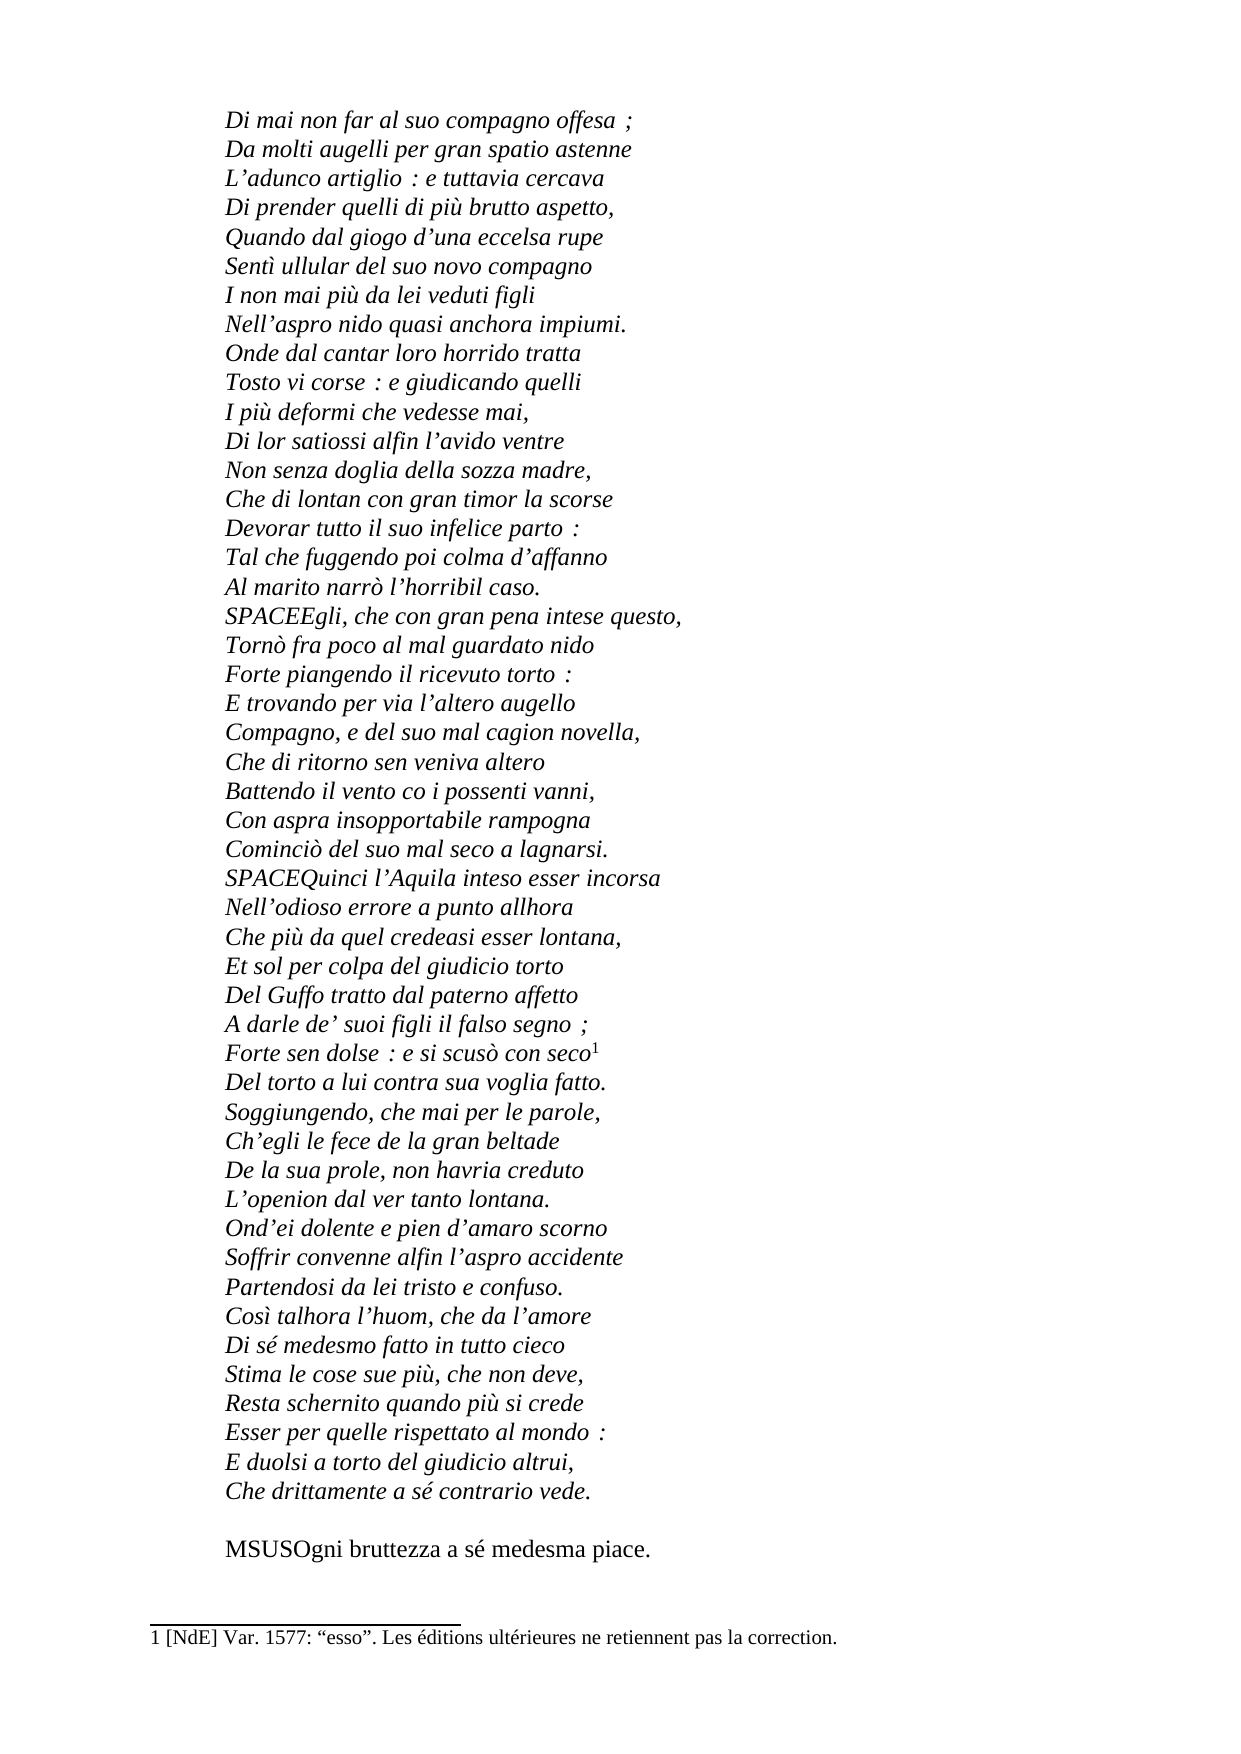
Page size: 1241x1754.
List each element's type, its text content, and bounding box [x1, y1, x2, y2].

text Così talhora l’huom, che da l’amore Di sé medesmo fatto in tutto cieco Stima le cose sue più, che non deve, Resta schernito quando più si crede Esser per quelle rispettato al mondo : E duolsi a torto del giudicio altrui, Che drittamente a sé contrario vede. [225, 1301, 1090, 1505]
text SPACEQuinci l’Aquila inteso esser incorsa Nell’odioso errore a punto allhora Che più da quel credeasi esser lontana, Et sol per colpa del giudicio torto Del Guffo tratto dal paterno affetto A darle de’ suoi figli il falso segno ; Forte sen dolse : e si scusò con seco Del torto a lui contra sua voglia fatto. Soggiungendo, che mai per le parole, Ch’egli le fece de la gran beltade De la sua prole, non havria creduto L’openion dal ver tanto lontana. [225, 863, 1090, 1213]
text Di mai non far al suo compagno offesa ; Da molti augelli per gran spatio astenne L’adunco artiglio : e tuttavia cercava Di prender quelli di più brutto aspetto, Quando dal giogo d’una eccelsa rupe Sentì ullular del suo novo compagno I non mai più da lei veduti figli Nell’aspro nido quasi anchora impiumi. Onde dal cantar loro horrido tratta Tosto vi corse : e giudicando quelli I più deformi che vedesse mai, Di lor satiossi alfin l’avido ventre Non senza doglia della sozza madre, Che di lontan con gran timor la scorse Devorar tutto il suo infelice parto : Tal che fuggendo poi colma d’affanno Al marito narrò l’horribil caso. [225, 105, 1090, 601]
text MSUSOgni bruttezza a sé medesma piace. [225, 1534, 1090, 1563]
text [NdE] Var. 1577: “esso”. Les éditions ultérieures ne retiennent pas la correction. [150, 1625, 1090, 1649]
text Ond’ei dolente e pien d’amaro scorno Soffrir convenne alfin l’aspro accidente Partendosi da lei tristo e confuso. [225, 1213, 1090, 1301]
text SPACEEgli, che con gran pena intese questo, Tornò fra poco al mal guardato nido Forte piangendo il ricevuto torto : E trovando per via l’altero augello Compagno, e del suo mal cagion novella, Che di ritorno sen veniva altero Battendo il vento co i possenti vanni, Con aspra insopportabile rampogna Cominciò del suo mal seco a lagnarsi. [225, 601, 1090, 863]
